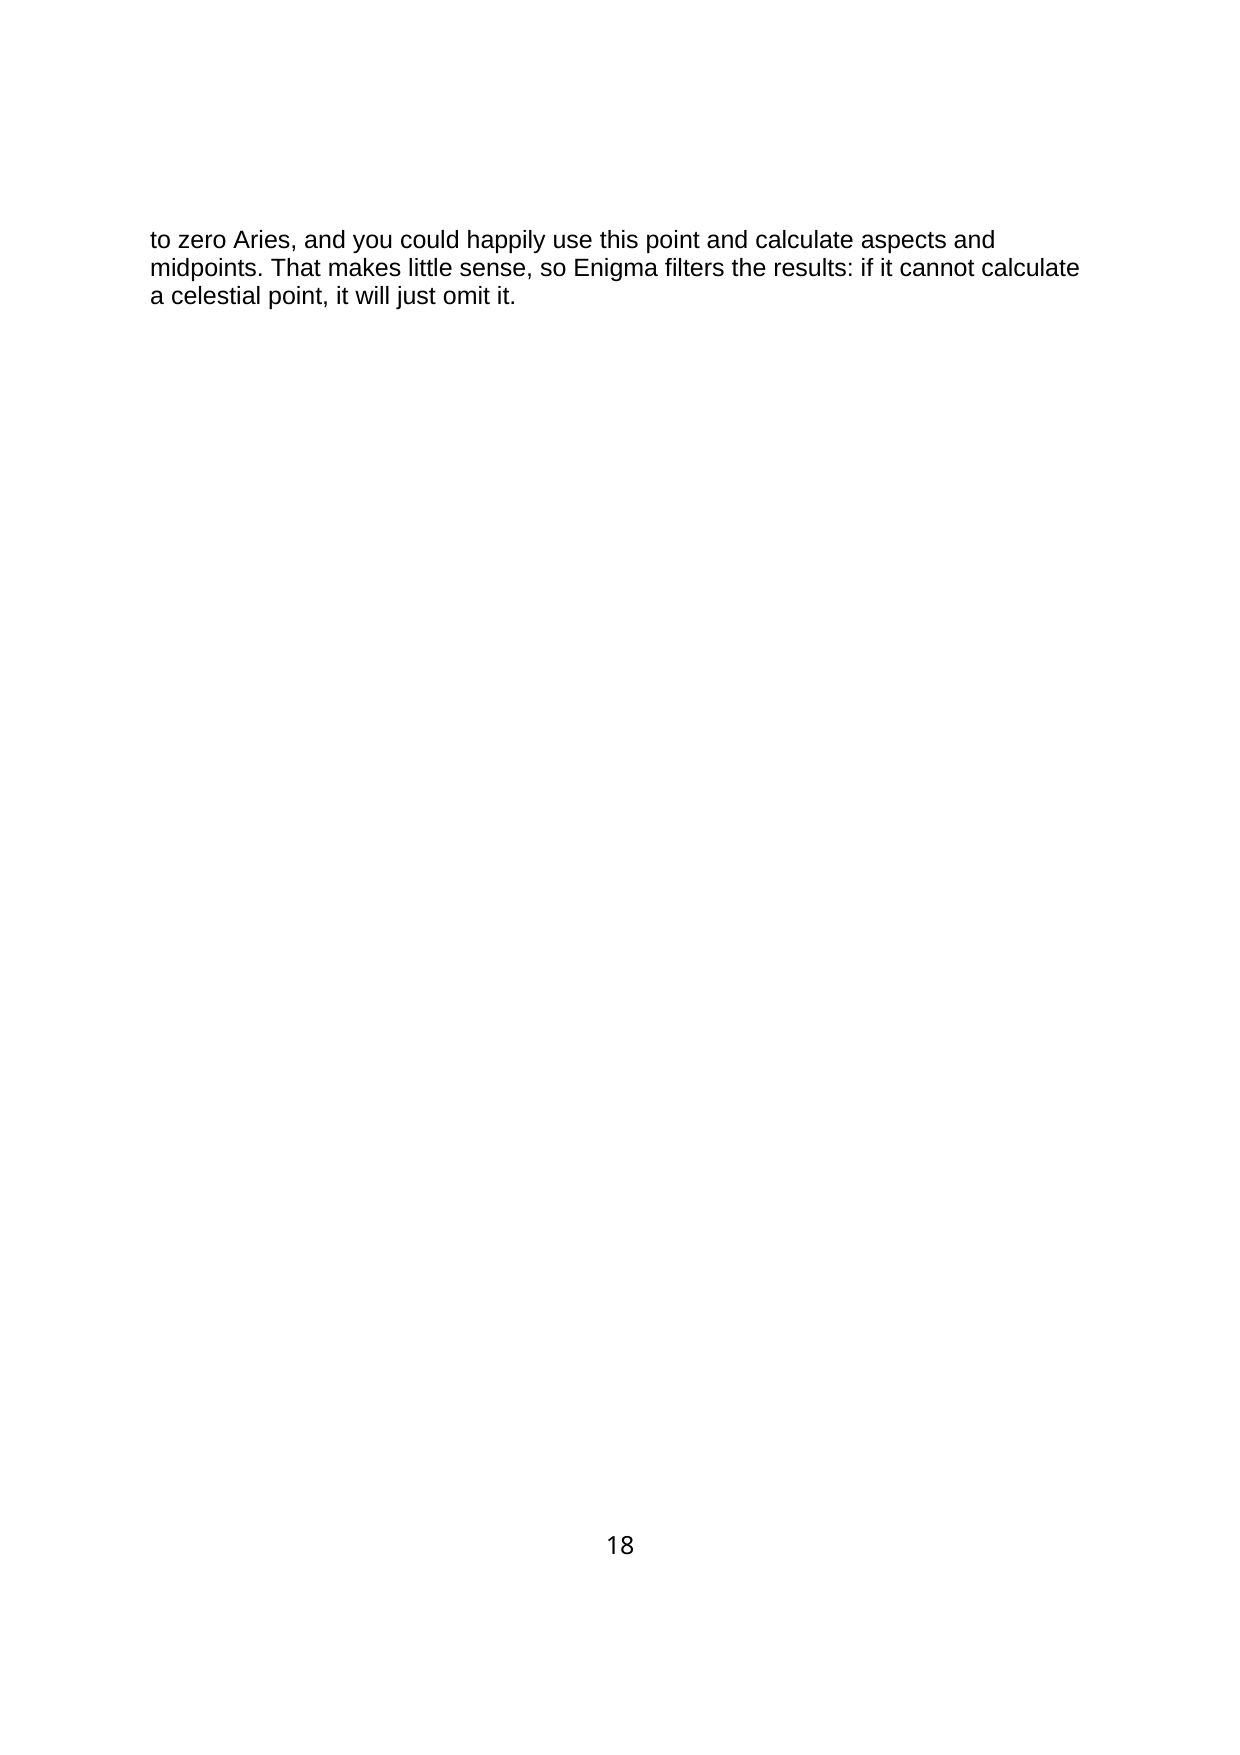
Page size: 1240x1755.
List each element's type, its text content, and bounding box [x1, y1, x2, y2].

text to zero Aries, and you could happily use this point and calculate aspects and midpoints. That makes little sense, so Enigma filters the results: if it cannot calculate a celestial point, it will just omit it. [150, 226, 1089, 310]
